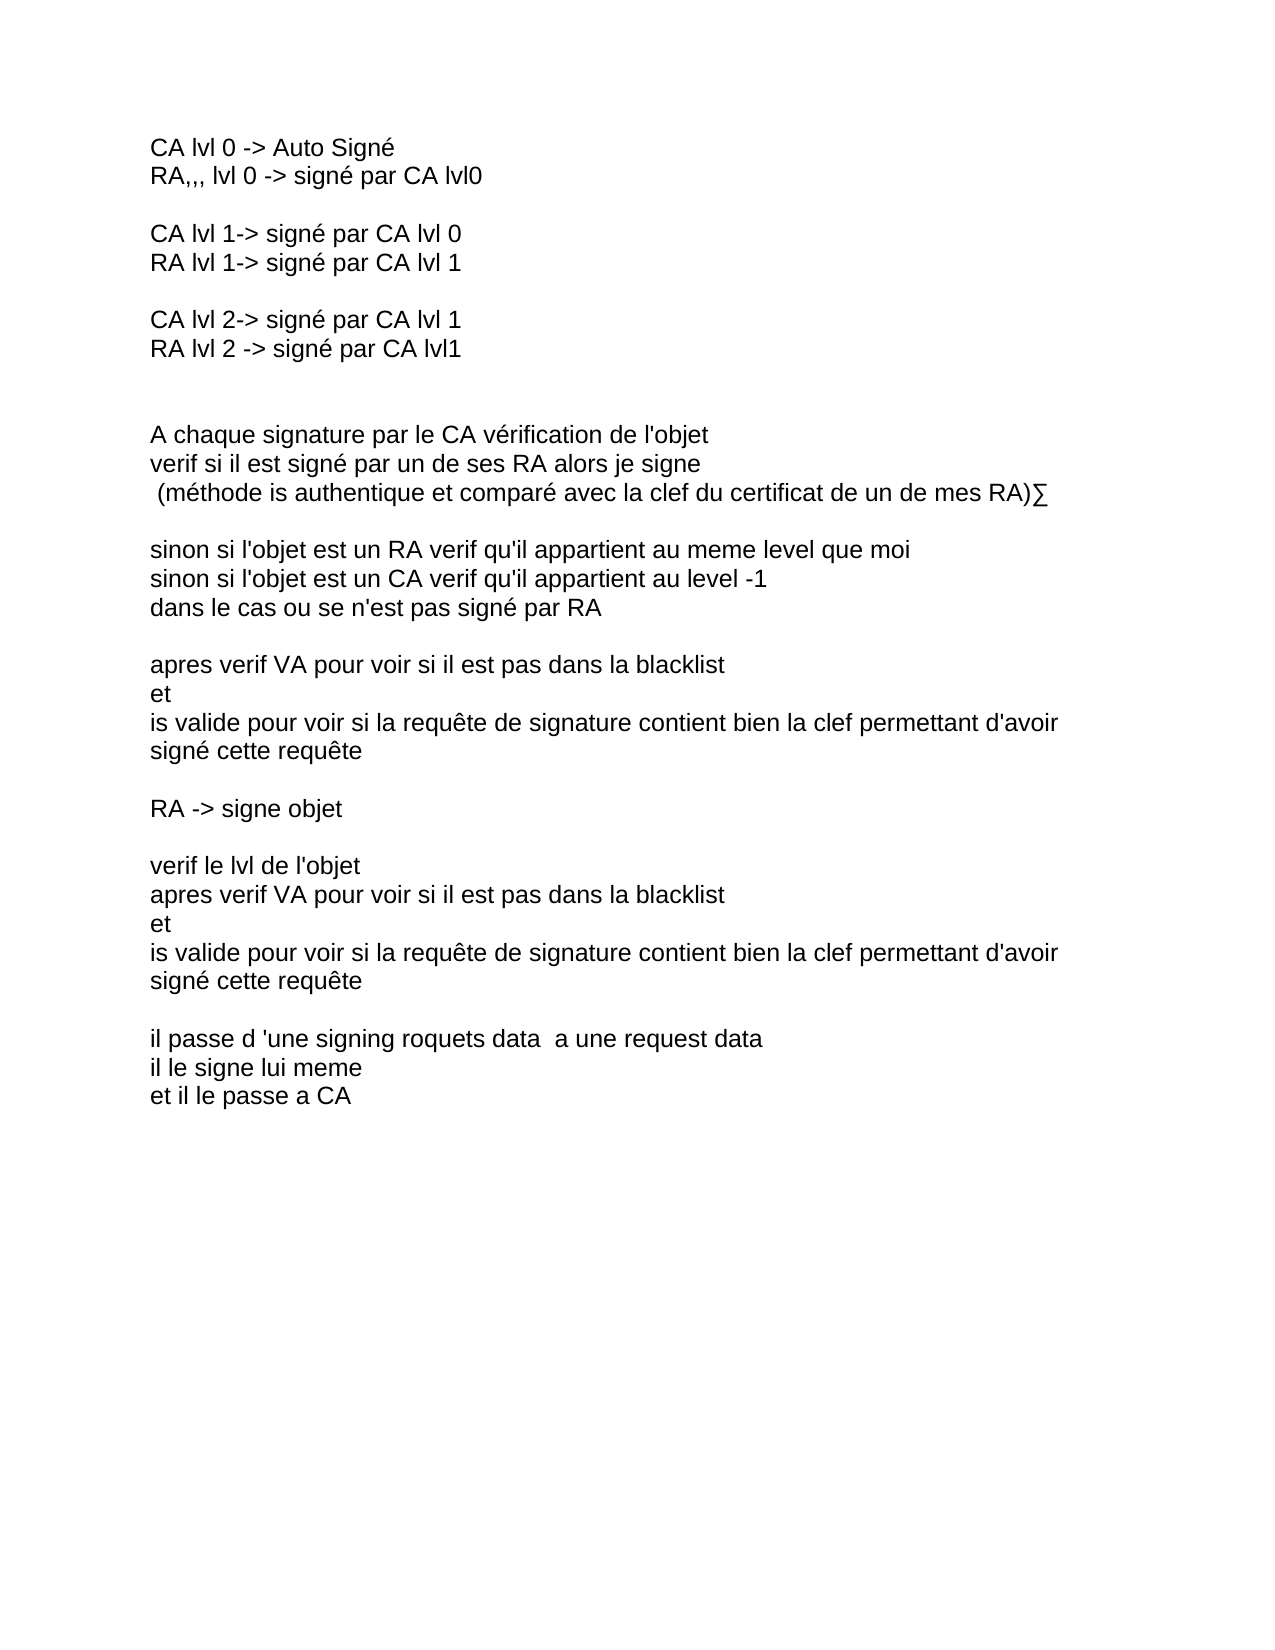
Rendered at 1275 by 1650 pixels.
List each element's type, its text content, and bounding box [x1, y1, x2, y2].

text A chaque signature par le CA vérification de l'objet [150, 420, 1125, 449]
text CA lvl 2-> signé par CA lvl 1 [150, 305, 1125, 334]
text verif si il est signé par un de ses RA alors je signe [150, 449, 1125, 477]
text RA -> signe objet [150, 794, 1125, 822]
text RA lvl 2 -> signé par CA lvl1 [150, 334, 1125, 362]
text verif le lvl de l'objet [150, 851, 1125, 880]
text dans le cas ou se n'est pas signé par RA [150, 592, 1125, 621]
text et [150, 679, 1125, 707]
text apres verif VA pour voir si il est pas dans la blacklist [150, 650, 1125, 679]
text CA lvl 1-> signé par CA lvl 0 [150, 219, 1125, 247]
text RA lvl 1-> signé par CA lvl 1 [150, 247, 1125, 276]
text apres verif VA pour voir si il est pas dans la blacklist [150, 880, 1125, 909]
text is valide pour voir si la requête de signature contient bien la clef permettant d'avoir signé cette requête [150, 937, 1125, 995]
text et [150, 909, 1125, 937]
text RA,,, lvl 0 -> signé par CA lvl0 [150, 161, 1125, 190]
text sinon si l'objet est un CA verif qu'il appartient au level -1 [150, 564, 1125, 592]
text et il le passe a CA [150, 1081, 1125, 1110]
text sinon si l'objet est un RA verif qu'il appartient au meme level que moi [150, 535, 1125, 564]
text (méthode is authentique et comparé avec la clef du certificat de un de mes RA)∑ [150, 477, 1125, 506]
text is valide pour voir si la requête de signature contient bien la clef permettant d'avoir signé cette requête [150, 707, 1125, 765]
text il passe d 'une signing roquets data a une request data [150, 1024, 1125, 1052]
text il le signe lui meme [150, 1052, 1125, 1081]
text CA lvl 0 -> Auto Signé [150, 132, 1125, 161]
